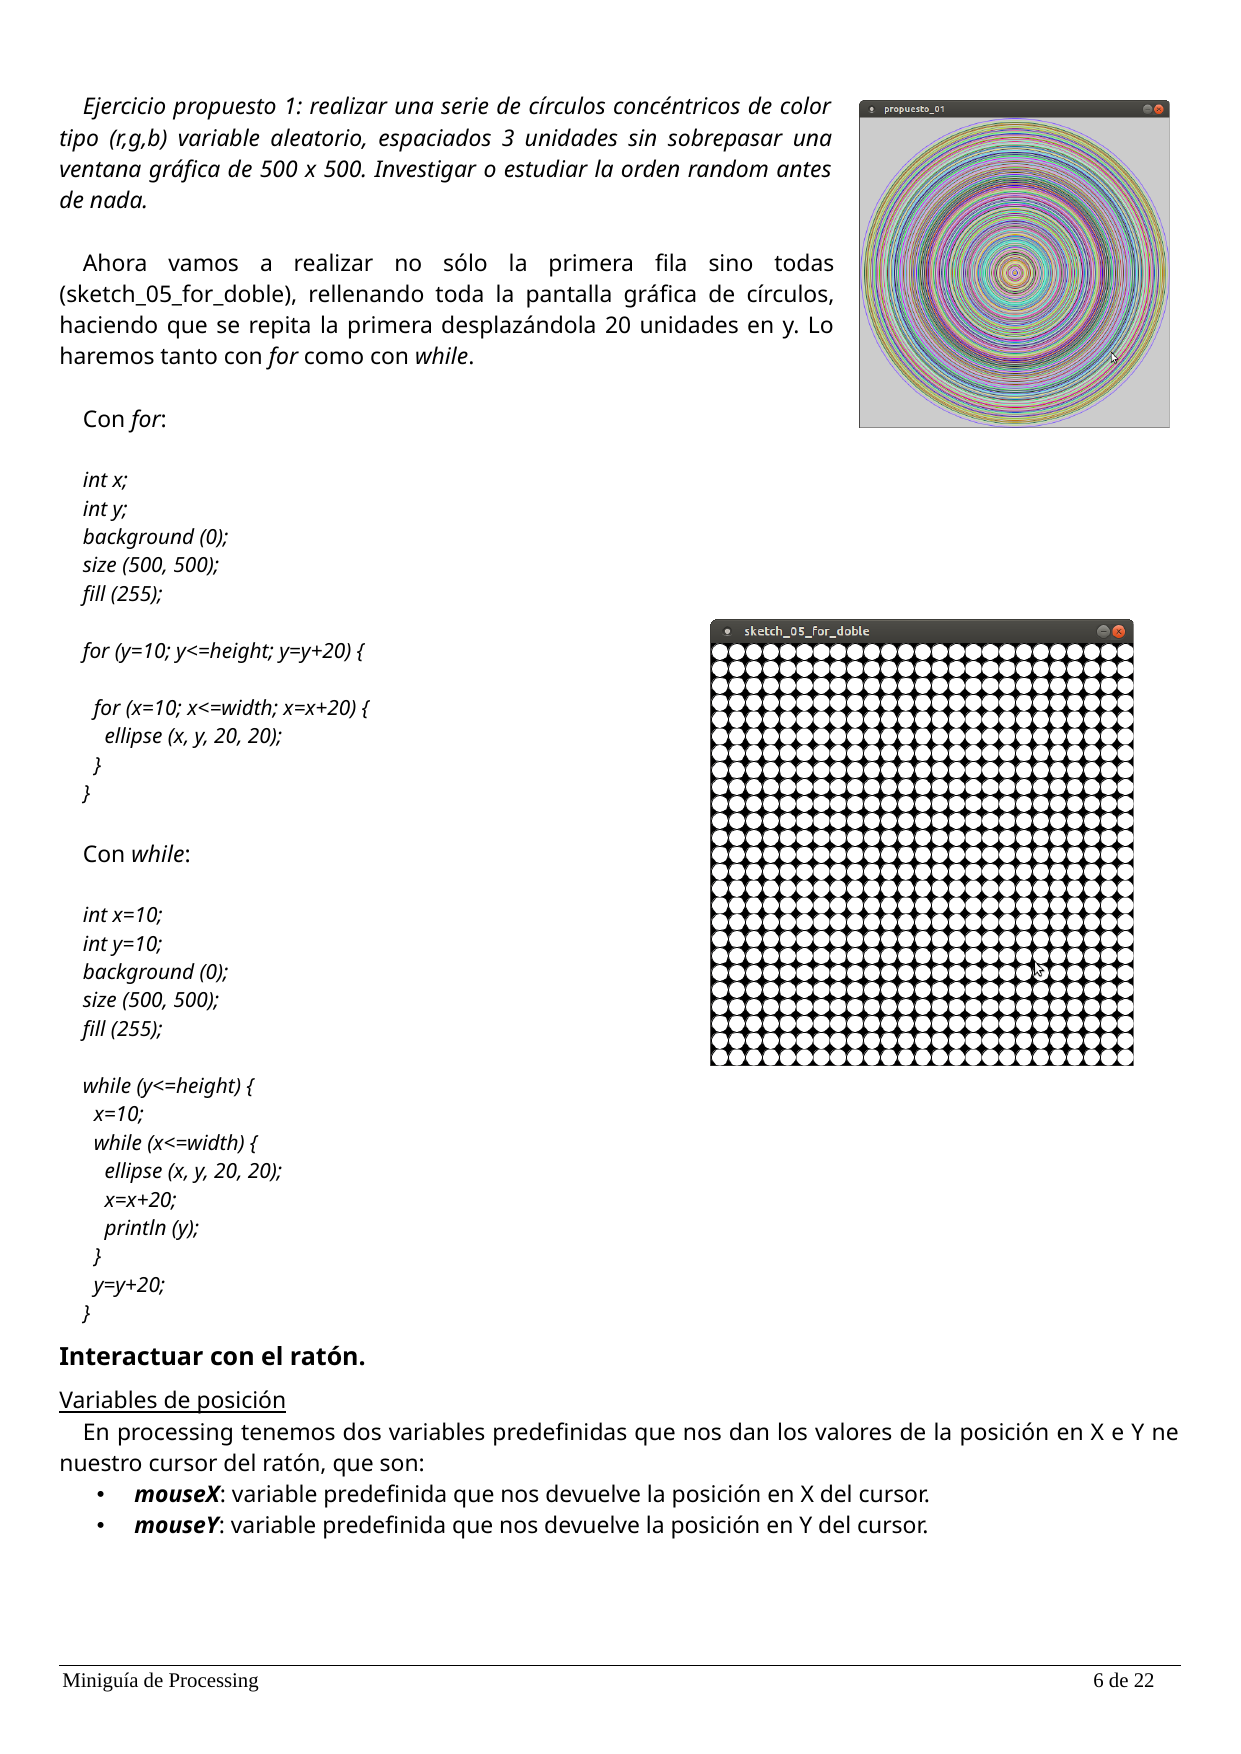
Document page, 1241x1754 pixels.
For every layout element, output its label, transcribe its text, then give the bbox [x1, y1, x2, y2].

list mouseY: variable predefinida que nos devuelve la posición en Y del cursor. [97, 1509, 1181, 1541]
text } [59, 778, 710, 807]
text [1134, 957, 1181, 986]
text println (y); [59, 1213, 1181, 1242]
text int y; [59, 494, 1181, 522]
list mouseX: variable predefinida que nos devuelve la posición en X del cursor. [97, 1478, 1181, 1509]
text x=x+20; [59, 1185, 1181, 1213]
text [1134, 636, 1181, 664]
text size (500, 500); [59, 551, 1181, 579]
text fill (255); [59, 1014, 710, 1042]
text ellipse (x, y, 20, 20); [59, 1156, 1181, 1185]
text } [59, 750, 710, 778]
text int y=10; [59, 929, 710, 957]
text Con for: [59, 403, 1181, 434]
text fill (255); [59, 579, 1181, 607]
text En processing tenemos dos variables predefinidas que nos dan los valores de la posición en X e Y ne nuestro cursor del ratón, que son: [59, 1416, 1181, 1478]
text background (0); [59, 522, 1181, 551]
text Ahora vamos a realizar no sólo la primera fila sino todas (sketch_05_for_doble), rellenando toda la pantalla gráfica de círculos, haciendo que se repita la primera desplazándola 20 unidades en y. Lo haremos tanto con for como con while. [59, 247, 859, 372]
text [1134, 929, 1181, 957]
text [1134, 900, 1181, 929]
text [1134, 838, 1181, 869]
text ellipse (x, y, 20, 20); [59, 721, 710, 750]
text [1134, 721, 1181, 750]
text int x=10; [59, 900, 710, 929]
text size (500, 500); [59, 986, 710, 1014]
text } [59, 1242, 1181, 1270]
text while (x<=width) { [59, 1128, 1181, 1156]
text } [59, 1298, 1181, 1327]
text int x; [59, 465, 1181, 494]
text Interactuar con el ratón. [59, 1339, 1181, 1373]
text [1134, 986, 1181, 1014]
text for (y=10; y<=height; y=y+20) { [59, 636, 710, 664]
text [1134, 693, 1181, 721]
text for (x=10; x<=width; x=x+20) { [59, 693, 710, 721]
text background (0); [59, 957, 710, 986]
text [1134, 778, 1181, 807]
text [1134, 750, 1181, 778]
text x=10; [59, 1099, 1181, 1128]
text Ejercicio propuesto 1: realizar una serie de círculos concéntricos de color tipo (r,g,b) variable aleatorio, espaciados 3 unidades sin sobrepasar una ventana gráfica de 500 x 500. Investigar o estudiar la orden random antes de nada. [59, 90, 1181, 215]
text [1134, 1014, 1181, 1042]
text while (y<=height) { [59, 1071, 1181, 1099]
picture [859, 100, 1170, 428]
text Variables de posición [59, 1384, 1181, 1416]
text Con while: [59, 838, 710, 869]
picture [710, 619, 1134, 1066]
text y=y+20; [59, 1270, 1181, 1298]
